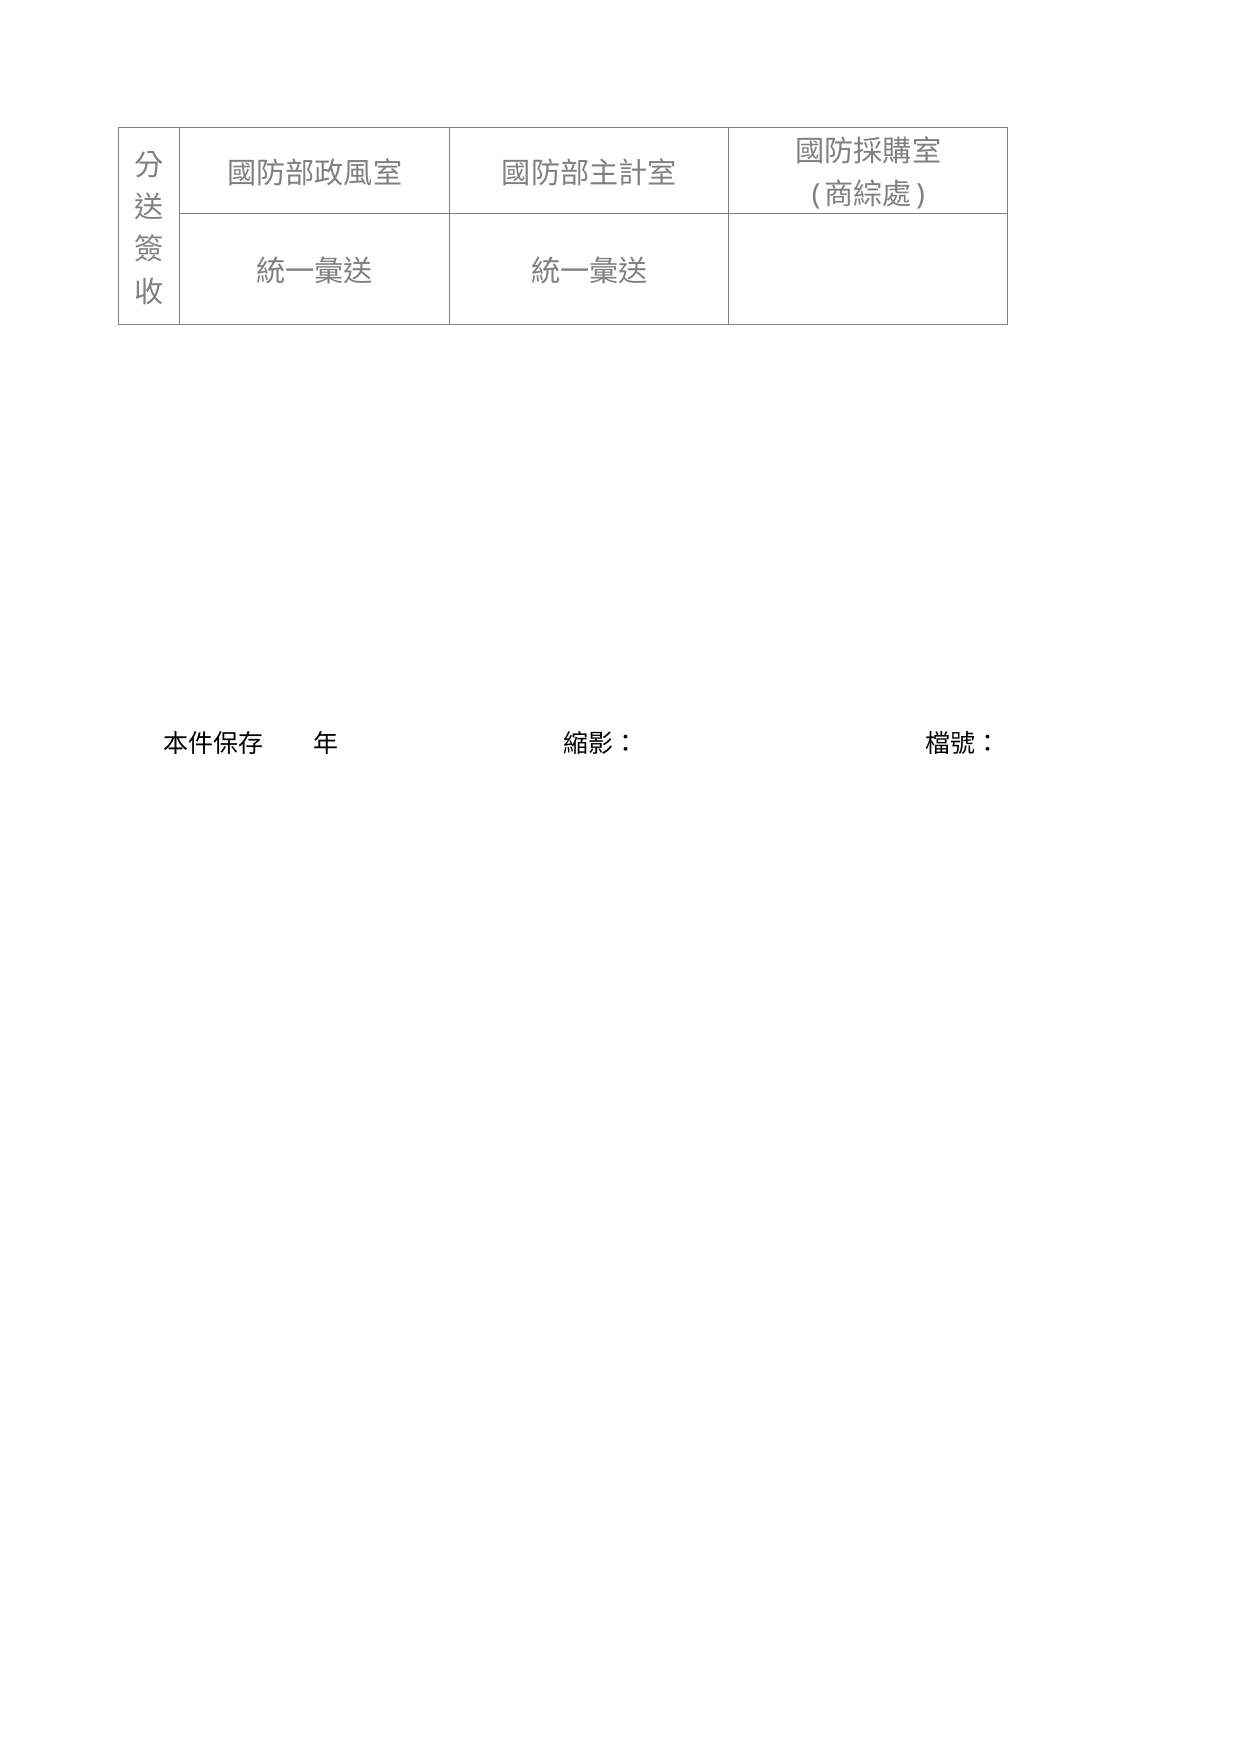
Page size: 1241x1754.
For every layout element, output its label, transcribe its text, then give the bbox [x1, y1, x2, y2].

table_cell [729, 214, 1007, 324]
table_cell 統一彙送 [450, 214, 728, 324]
table_cell 統一彙送 [180, 214, 449, 324]
table_header 國防部政風室 [180, 128, 449, 213]
text 本件保存 年 縮影： 檔號： [118, 700, 1122, 762]
table_header 國防採購室 (商綜處) [729, 128, 1007, 213]
table_header 國防部主計室 [450, 128, 728, 213]
table_header 分 送 簽 收 [119, 128, 179, 324]
